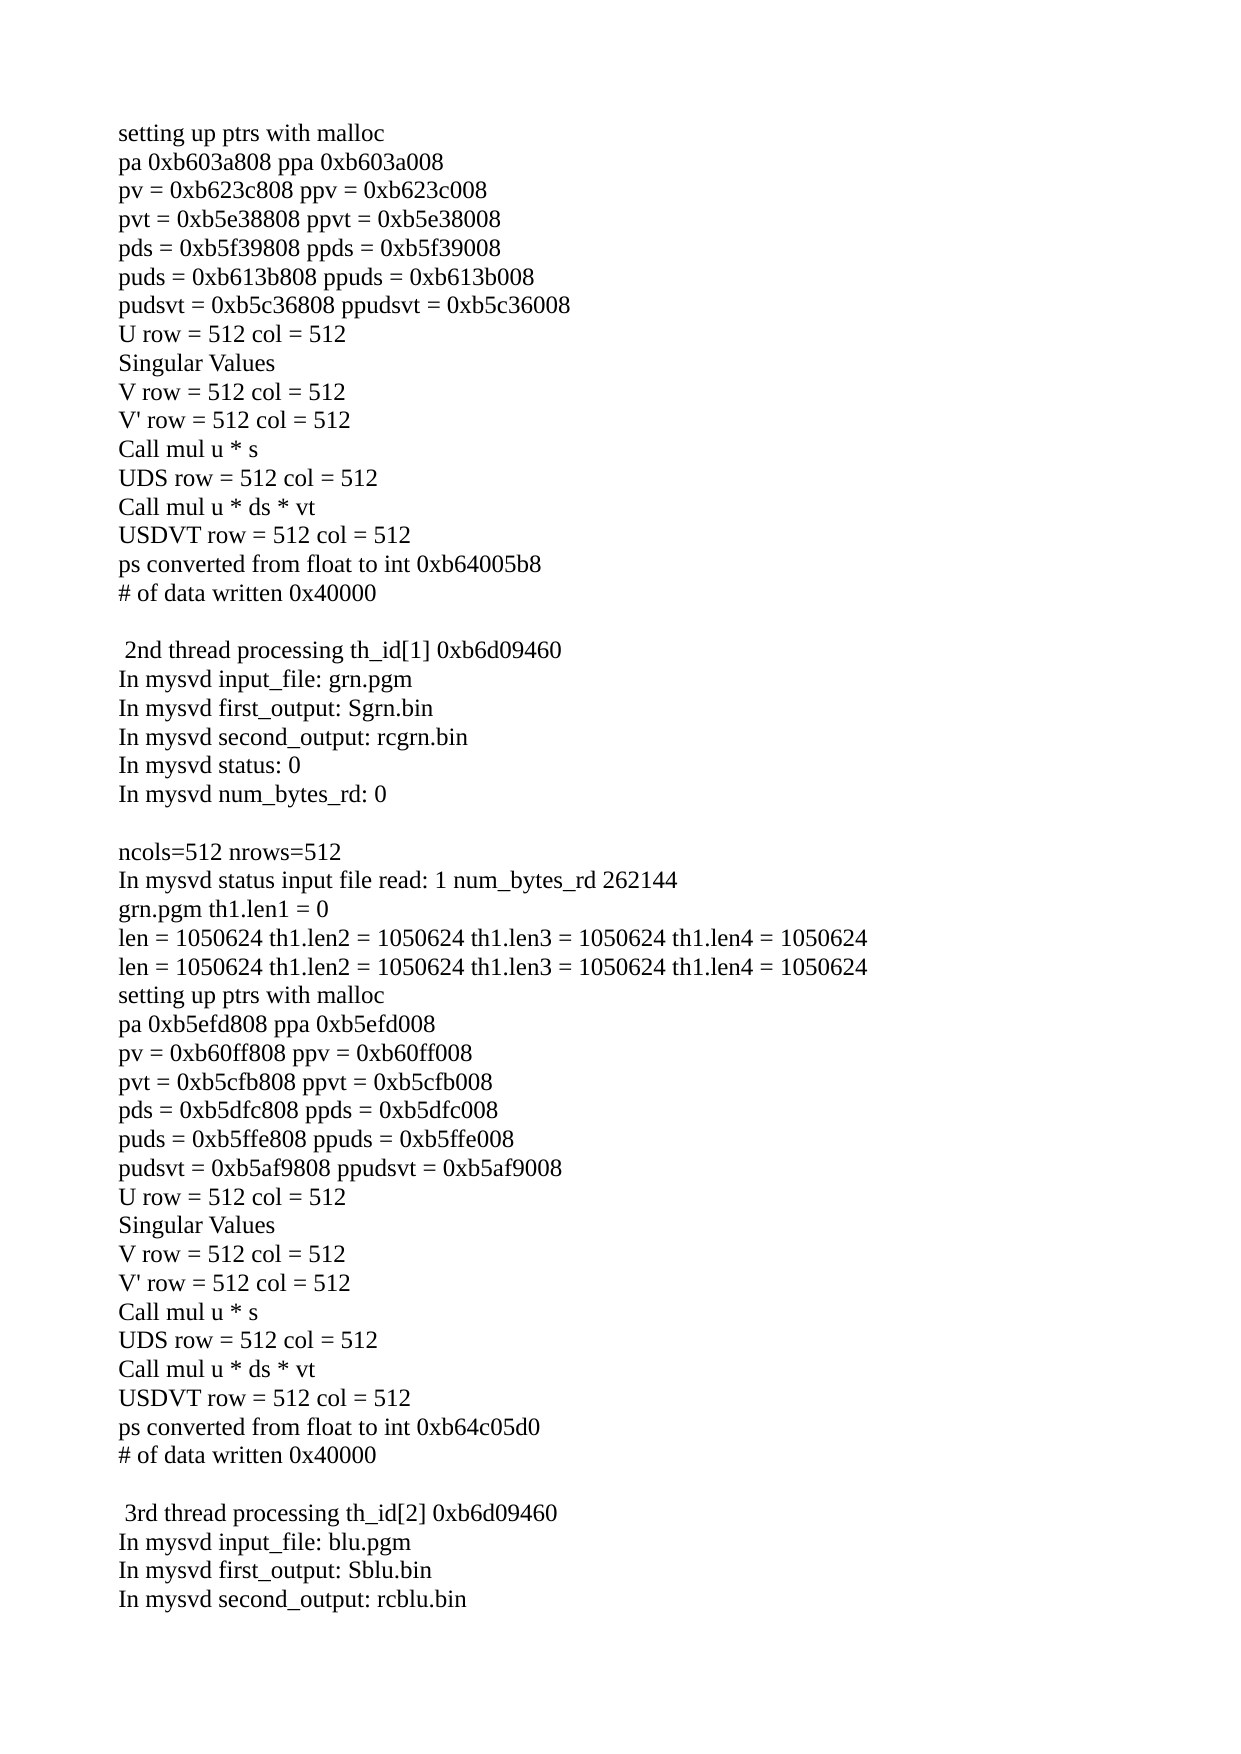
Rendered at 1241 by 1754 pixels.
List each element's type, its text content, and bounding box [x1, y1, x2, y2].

text # of data written 0x40000 [118, 1441, 1122, 1469]
text In mysvd first_output: Sgrn.bin [118, 693, 1122, 722]
text V' row = 512 col = 512 [118, 406, 1122, 434]
text Call mul u * s [118, 1297, 1122, 1326]
text In mysvd status input file read: 1 num_bytes_rd 262144 [118, 866, 1122, 894]
text setting up ptrs with malloc [118, 981, 1122, 1009]
text pvt = 0xb5e38808 ppvt = 0xb5e38008 [118, 204, 1122, 233]
text 3rd thread processing th_id[2] 0xb6d09460 [118, 1498, 1122, 1527]
text setting up ptrs with malloc [118, 118, 1122, 147]
text len = 1050624 th1.len2 = 1050624 th1.len3 = 1050624 th1.len4 = 1050624 [118, 952, 1122, 981]
text Call mul u * ds * vt [118, 1354, 1122, 1383]
text pv = 0xb623c808 ppv = 0xb623c008 [118, 176, 1122, 204]
text grn.pgm th1.len1 = 0 [118, 894, 1122, 923]
text pv = 0xb60ff808 ppv = 0xb60ff008 [118, 1038, 1122, 1067]
text UDS row = 512 col = 512 [118, 463, 1122, 492]
text Singular Values [118, 348, 1122, 377]
text In mysvd second_output: rcgrn.bin [118, 722, 1122, 751]
text In mysvd status: 0 [118, 751, 1122, 779]
text In mysvd num_bytes_rd: 0 [118, 779, 1122, 808]
text V' row = 512 col = 512 [118, 1268, 1122, 1297]
text USDVT row = 512 col = 512 [118, 1383, 1122, 1412]
text In mysvd input_file: grn.pgm [118, 664, 1122, 693]
text V row = 512 col = 512 [118, 1239, 1122, 1268]
text pudsvt = 0xb5c36808 ppudsvt = 0xb5c36008 [118, 291, 1122, 319]
text U row = 512 col = 512 [118, 319, 1122, 348]
text pa 0xb5efd808 ppa 0xb5efd008 [118, 1009, 1122, 1038]
text UDS row = 512 col = 512 [118, 1326, 1122, 1354]
text # of data written 0x40000 [118, 578, 1122, 607]
text U row = 512 col = 512 [118, 1182, 1122, 1211]
text puds = 0xb613b808 ppuds = 0xb613b008 [118, 262, 1122, 291]
text In mysvd second_output: rcblu.bin [118, 1584, 1122, 1613]
text USDVT row = 512 col = 512 [118, 521, 1122, 549]
text V row = 512 col = 512 [118, 377, 1122, 406]
text Singular Values [118, 1211, 1122, 1239]
text pudsvt = 0xb5af9808 ppudsvt = 0xb5af9008 [118, 1153, 1122, 1182]
text puds = 0xb5ffe808 ppuds = 0xb5ffe008 [118, 1124, 1122, 1153]
text ncols=512 nrows=512 [118, 837, 1122, 866]
text len = 1050624 th1.len2 = 1050624 th1.len3 = 1050624 th1.len4 = 1050624 [118, 923, 1122, 952]
text pvt = 0xb5cfb808 ppvt = 0xb5cfb008 [118, 1067, 1122, 1096]
text pa 0xb603a808 ppa 0xb603a008 [118, 147, 1122, 176]
text ps converted from float to int 0xb64005b8 [118, 549, 1122, 578]
text ps converted from float to int 0xb64c05d0 [118, 1412, 1122, 1441]
text In mysvd input_file: blu.pgm [118, 1527, 1122, 1556]
text 2nd thread processing th_id[1] 0xb6d09460 [118, 636, 1122, 664]
text Call mul u * ds * vt [118, 492, 1122, 521]
text pds = 0xb5dfc808 ppds = 0xb5dfc008 [118, 1096, 1122, 1124]
text In mysvd first_output: Sblu.bin [118, 1556, 1122, 1584]
text Call mul u * s [118, 434, 1122, 463]
text pds = 0xb5f39808 ppds = 0xb5f39008 [118, 233, 1122, 262]
